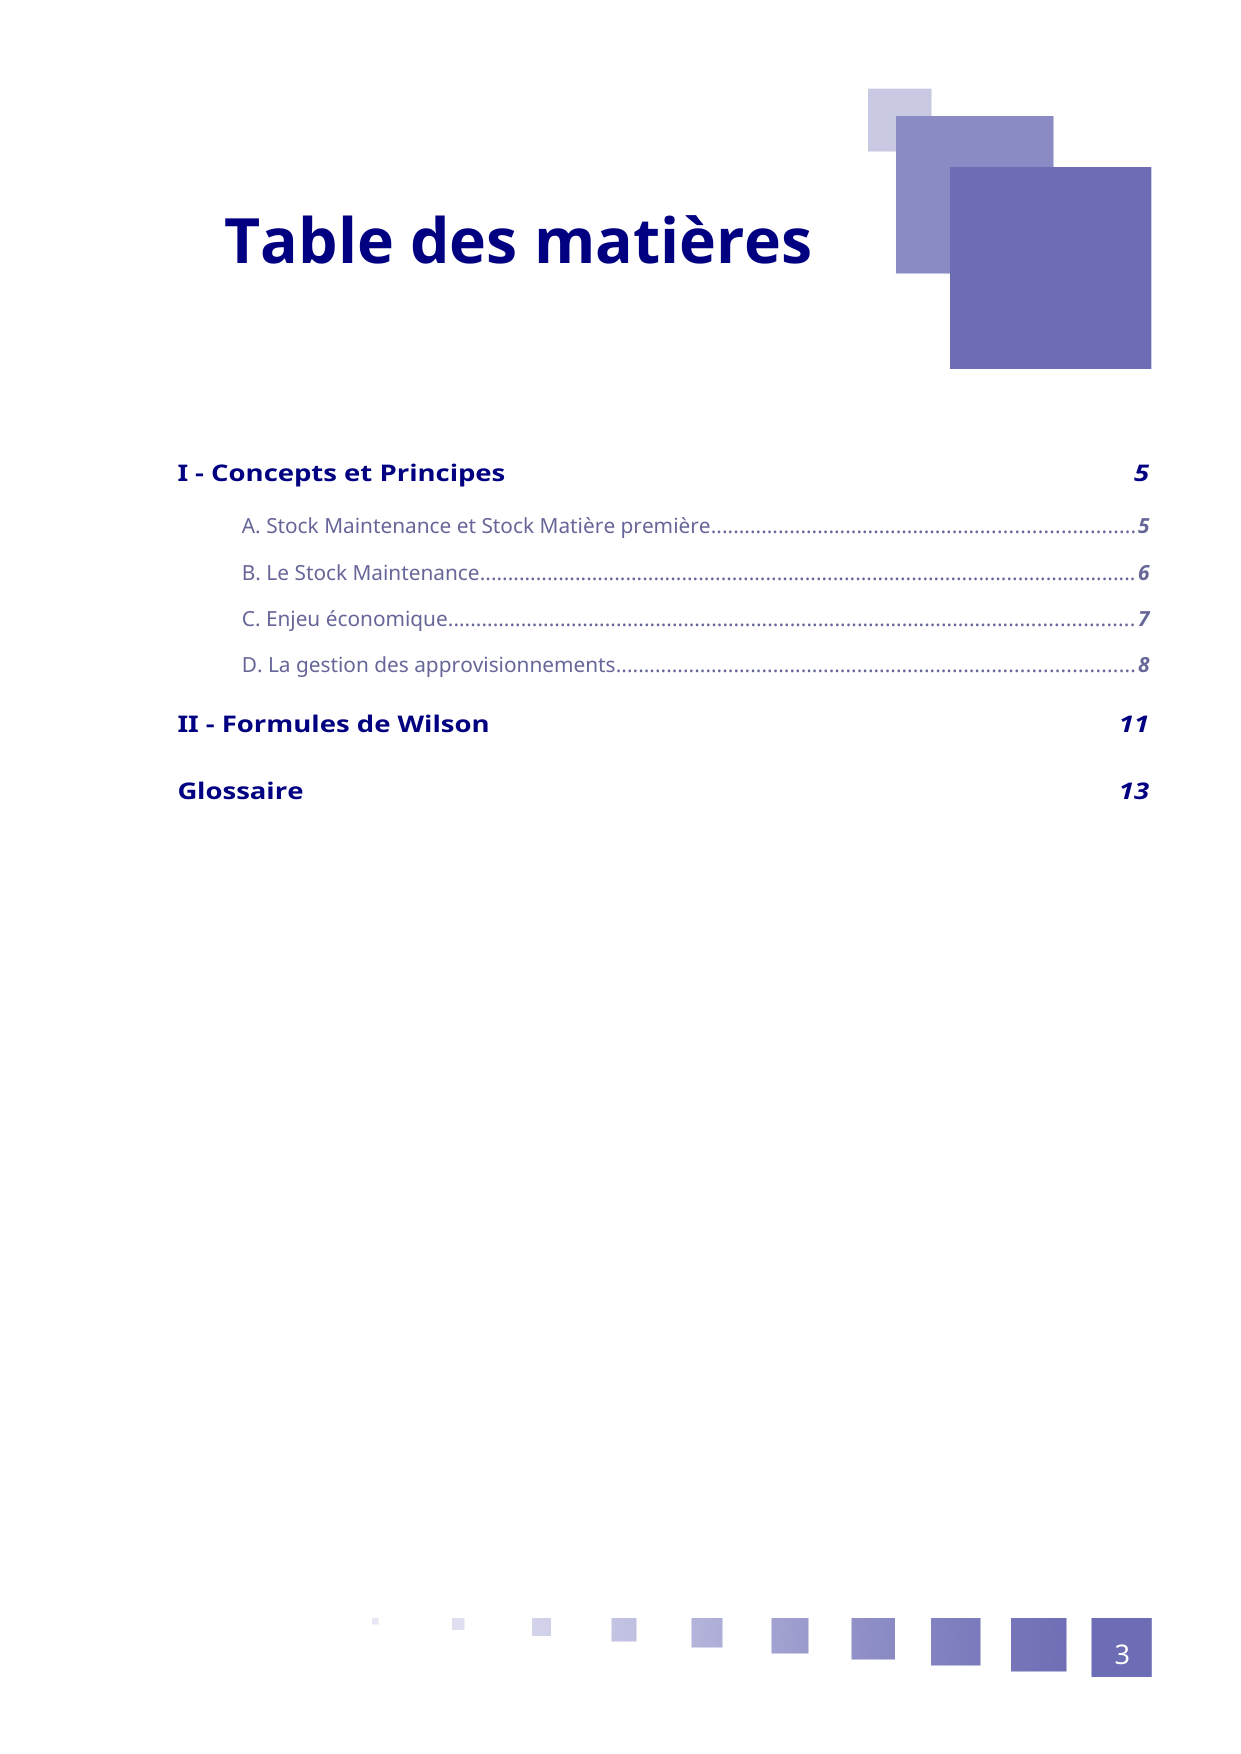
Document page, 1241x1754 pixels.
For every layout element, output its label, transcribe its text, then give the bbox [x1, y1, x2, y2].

title B. Le Stock Maintenance 6 [236, 558, 1152, 586]
title C. Enjeu économique 7 [236, 604, 1152, 632]
picture [351, 488, 1152, 511]
picture [351, 739, 1152, 774]
title I - Concepts et Principes 5 [177, 457, 1152, 488]
picture [351, 806, 1152, 889]
title Glossaire 13 [177, 774, 1152, 806]
picture [177, 1618, 1152, 1677]
picture [351, 586, 1152, 604]
title II - Formules de Wilson 11 [177, 708, 1152, 739]
title D. La gestion des approvisionnements 8 [236, 650, 1152, 678]
title Table des matières [224, 197, 868, 282]
title A. Stock Maintenance et Stock Matière première 5 [236, 511, 1152, 540]
picture [351, 678, 1152, 708]
picture [351, 540, 1152, 558]
picture [351, 88, 1152, 457]
picture [351, 632, 1152, 650]
